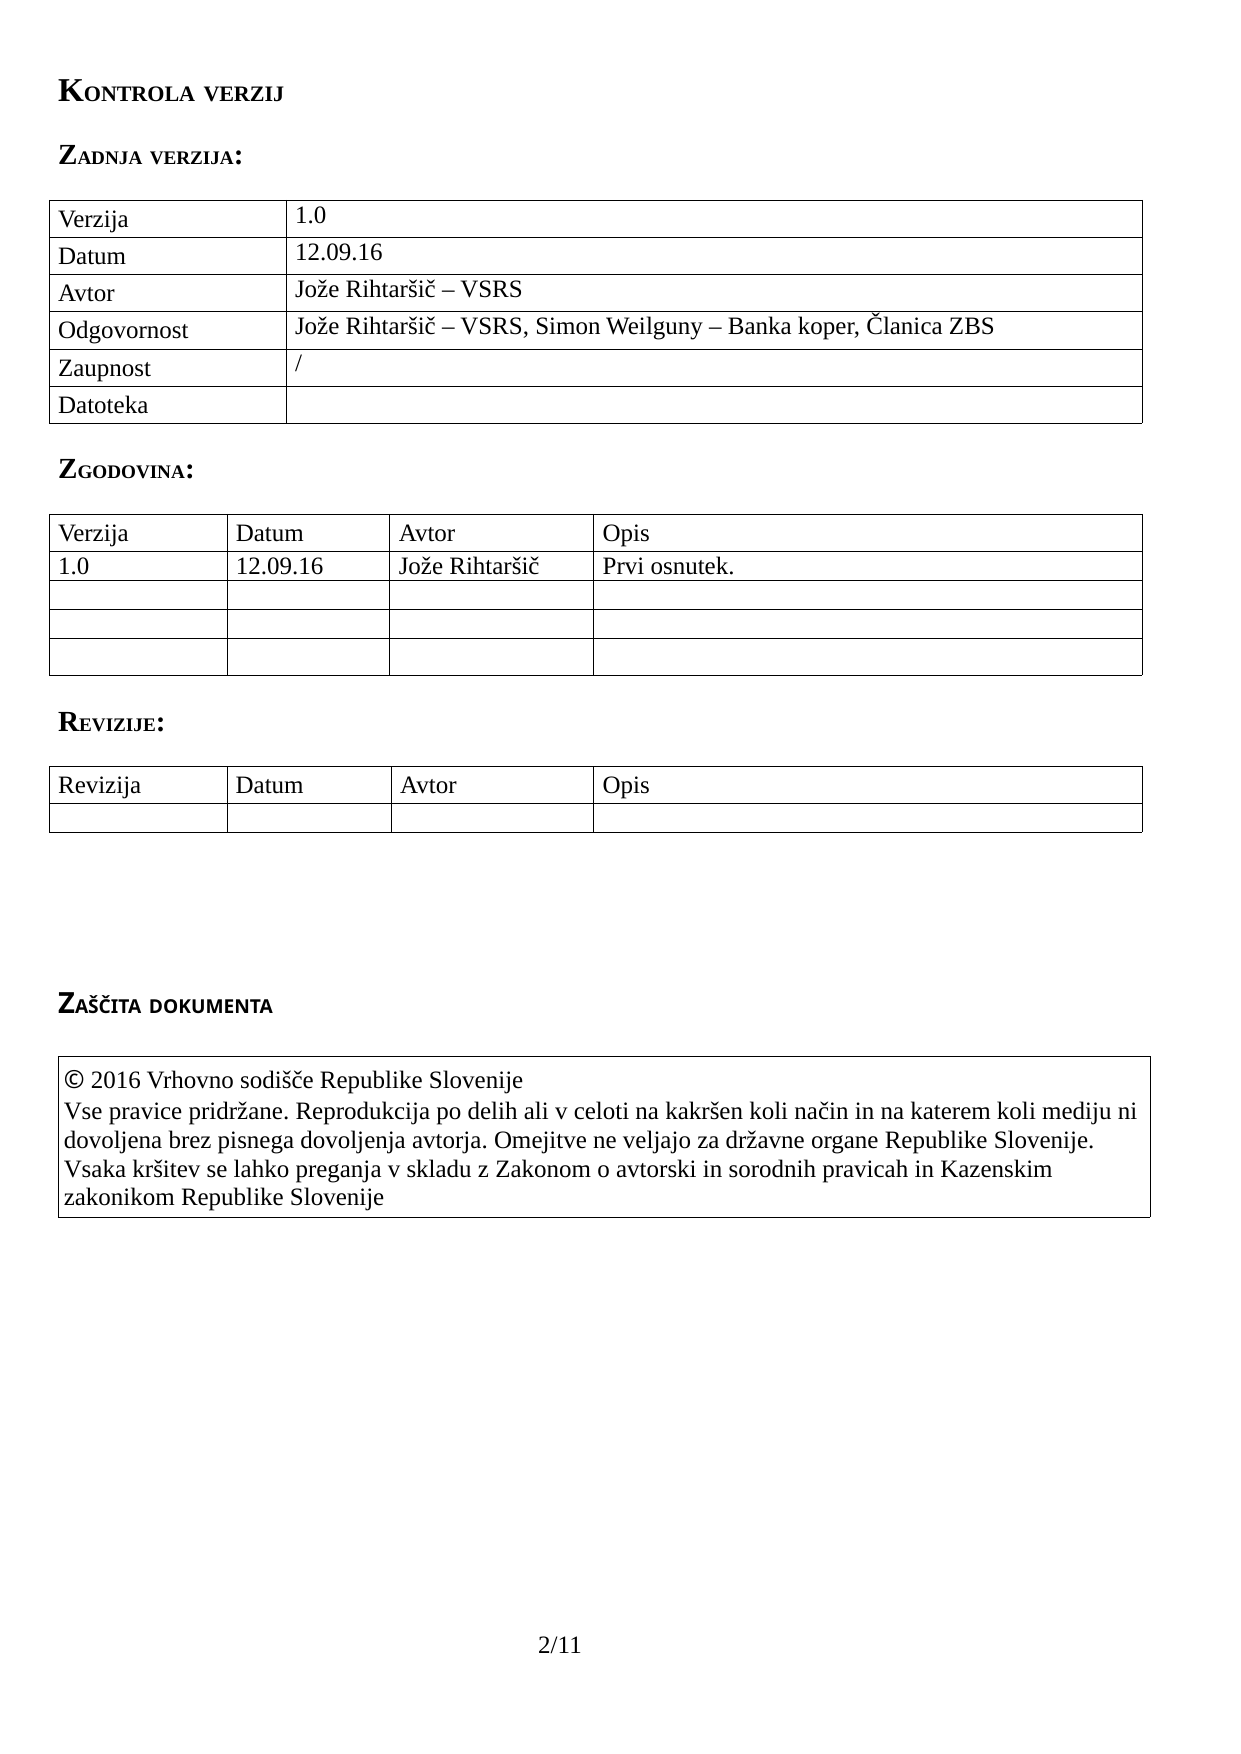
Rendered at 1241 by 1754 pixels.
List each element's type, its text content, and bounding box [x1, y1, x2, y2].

table_cell [392, 804, 593, 832]
table_cell [594, 581, 1142, 609]
table_cell [50, 804, 227, 832]
table_cell [228, 804, 391, 832]
table_cell Zaupnost [50, 350, 286, 386]
table_cell Jože Rihtaršič – VSRS [287, 275, 1142, 311]
table_cell [594, 610, 1142, 638]
table_header Verzija [50, 201, 286, 237]
table_cell [390, 610, 593, 638]
table_cell [228, 639, 389, 675]
table_header Datum [228, 515, 389, 551]
table_cell 1.0 [50, 552, 227, 580]
table_cell [50, 581, 227, 609]
table_cell [594, 804, 1142, 832]
table_cell Prvi osnutek. [594, 552, 1142, 580]
table_header Avtor [392, 767, 593, 803]
table_cell Odgovornost [50, 312, 286, 348]
text Zadnja verzija: [58, 137, 1177, 171]
text Revizije: [58, 704, 1177, 737]
table_cell Datum [50, 238, 286, 274]
table_cell [228, 581, 389, 609]
text Zaščita dokumenta [58, 982, 1177, 1022]
text Zgodovina: [58, 452, 1177, 485]
table_cell [228, 610, 389, 638]
table_cell [50, 639, 227, 675]
table_cell Datoteka [50, 387, 286, 423]
table_cell [594, 639, 1142, 675]
table_cell Jože Rihtaršič – VSRS, Simon Weilguny – Banka koper, Članica ZBS [287, 312, 1142, 348]
table_header Avtor [390, 515, 593, 551]
table_header Opis [594, 767, 1142, 803]
table_cell [390, 639, 593, 675]
table_cell / [287, 350, 1142, 386]
table_header Opis [594, 515, 1142, 551]
table_cell [287, 387, 1142, 423]
table_cell [390, 581, 593, 609]
table_header Verzija [50, 515, 227, 551]
table_cell 12.09.16 [228, 552, 389, 580]
table_header © 2016 Vrhovno sodišče Republike Slovenije Vse pravice pridržane. Reprodukcija po delih ali v celoti na kakršen koli način in na katerem koli mediju ni dovoljena brez pisnega dovoljenja avtorja. Omejitve ne veljajo za državne organe Republike Slovenije. Vsaka kršitev se lahko preganja v skladu z Zakonom o avtorski in sorodnih pravicah in Kazenskim zakonikom Republike Slovenije [59, 1057, 1150, 1217]
table_cell 12.09.16 [287, 238, 1142, 274]
table_cell [50, 610, 227, 638]
table_cell Avtor [50, 275, 286, 311]
table_header 1.0 [287, 201, 1142, 237]
table_header Revizija [50, 767, 227, 803]
table_header Datum [228, 767, 391, 803]
text Kontrola verzij [58, 70, 1177, 109]
table_cell Jože Rihtaršič [390, 552, 593, 580]
